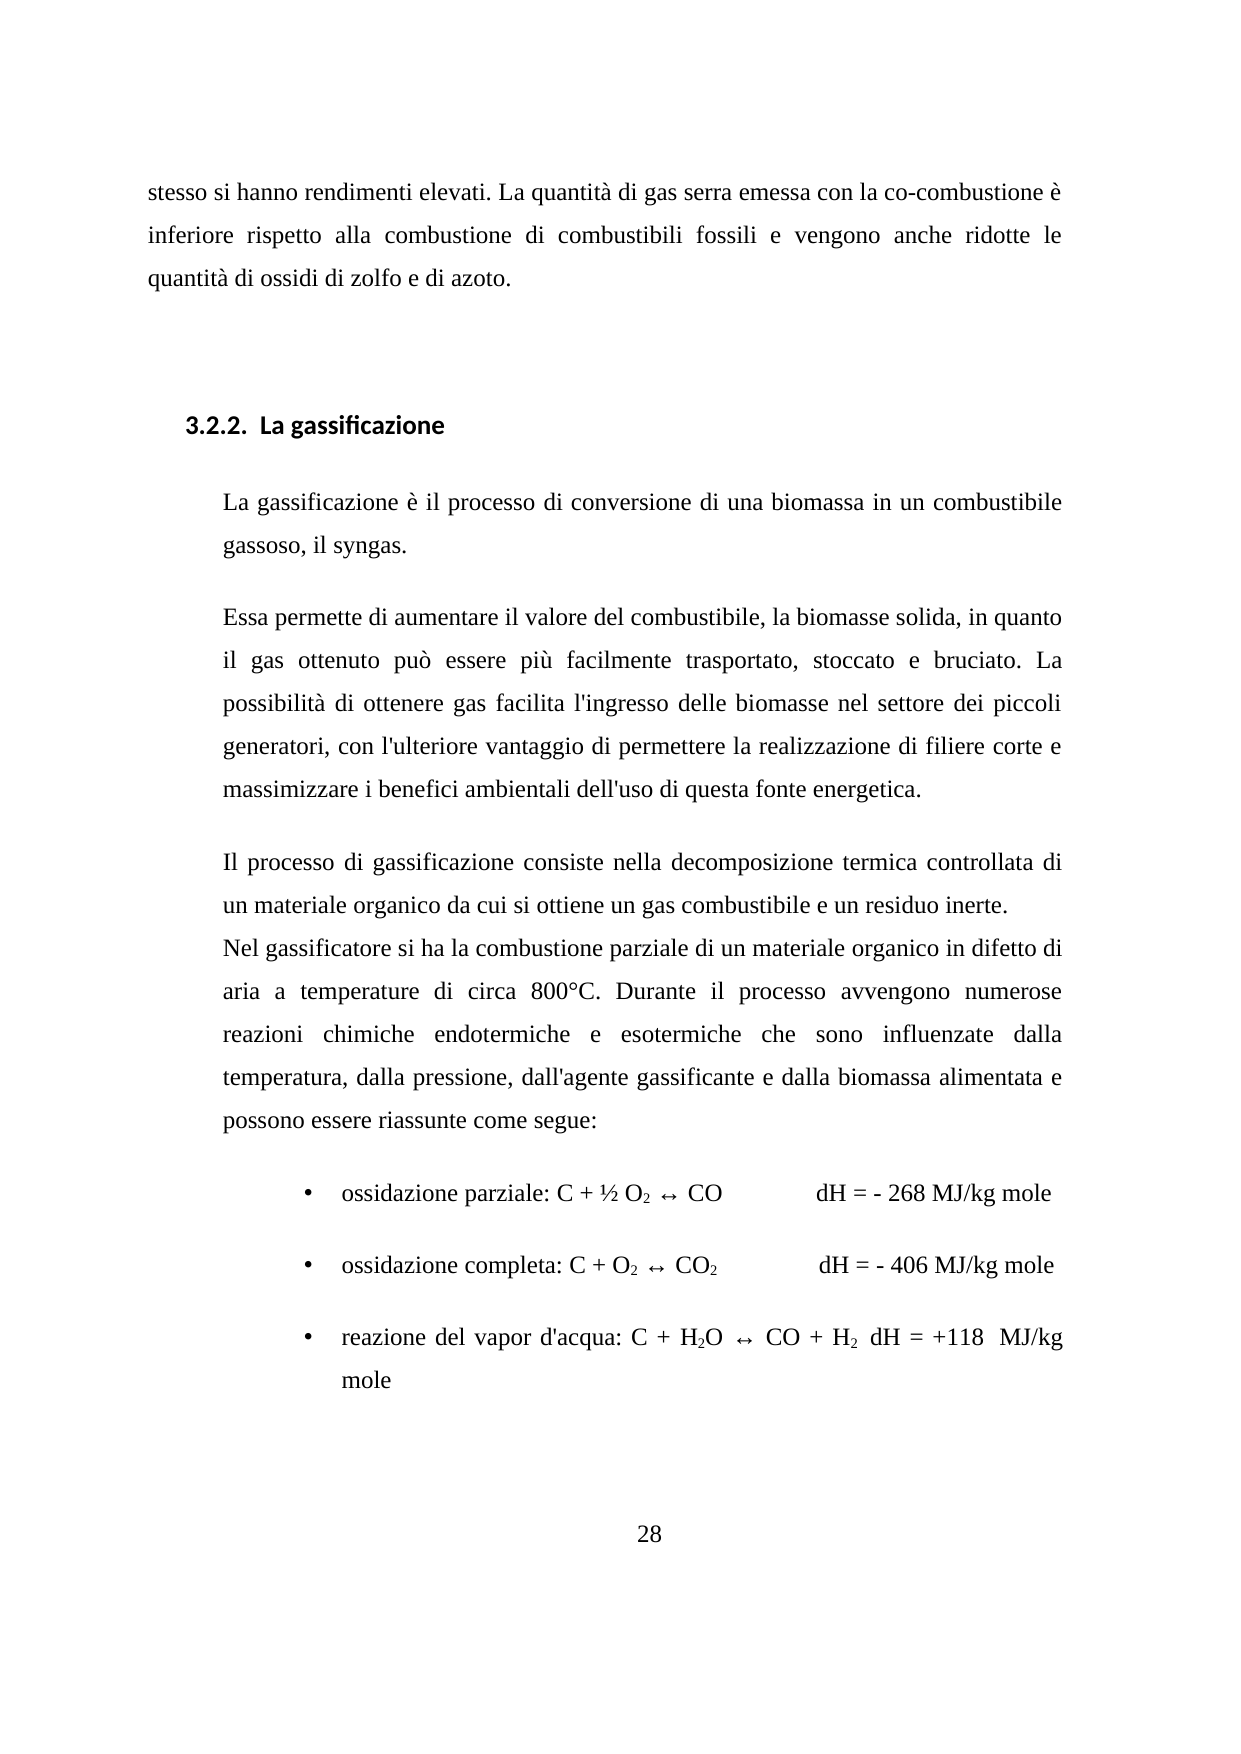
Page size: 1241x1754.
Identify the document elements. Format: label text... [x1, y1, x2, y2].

subtitle La gassificazione [185, 408, 1063, 441]
list La gassificazione è il processo di conversione di una biomassa in un combustibile gassoso, il syngas. [185, 487, 1063, 558]
list Essa permette di aumentare il valore del combustibile, la biomasse solida, in quanto il gas ottenuto può essere più facilmente trasportato, stoccato e bruciato. La possibilità di ottenere gas facilita l'ingresso delle biomasse nel settore dei piccoli generatori, con l'ulteriore vantaggio di permettere la realizzazione di filiere corte e massimizzare i benefici ambientali dell'uso di questa fonte energetica. [185, 602, 1063, 803]
list ossidazione parziale: C + ½ O2 ↔ CO dH = - 268 MJ/kg mole [304, 1178, 1063, 1207]
list ossidazione completa: C + O2 ↔ CO2 dH = - 406 MJ/kg mole [304, 1250, 1063, 1279]
text stesso si hanno rendimenti elevati. La quantità di gas serra emessa con la co-combustione è inferiore rispetto alla combustione di combustibili fossili e vengono anche ridotte le quantità di ossidi di zolfo e di azoto. [148, 177, 1063, 292]
list Nel gassificatore si ha la combustione parziale di un materiale organico in difetto di aria a temperature di circa 800°C. Durante il processo avvengono numerose reazioni chimiche endotermiche e esotermiche che sono influenzate dalla temperatura, dalla pressione, dall'agente gassificante e dalla biomassa alimentata e possono essere riassunte come segue: [185, 933, 1063, 1134]
list reazione del vapor d'acqua: C + H2O ↔ CO + H2 dH = +118 MJ/kg mole [304, 1322, 1063, 1394]
list Il processo di gassificazione consiste nella decomposizione termica controllata di un materiale organico da cui si ottiene un gas combustibile e un residuo inerte. [185, 847, 1063, 919]
